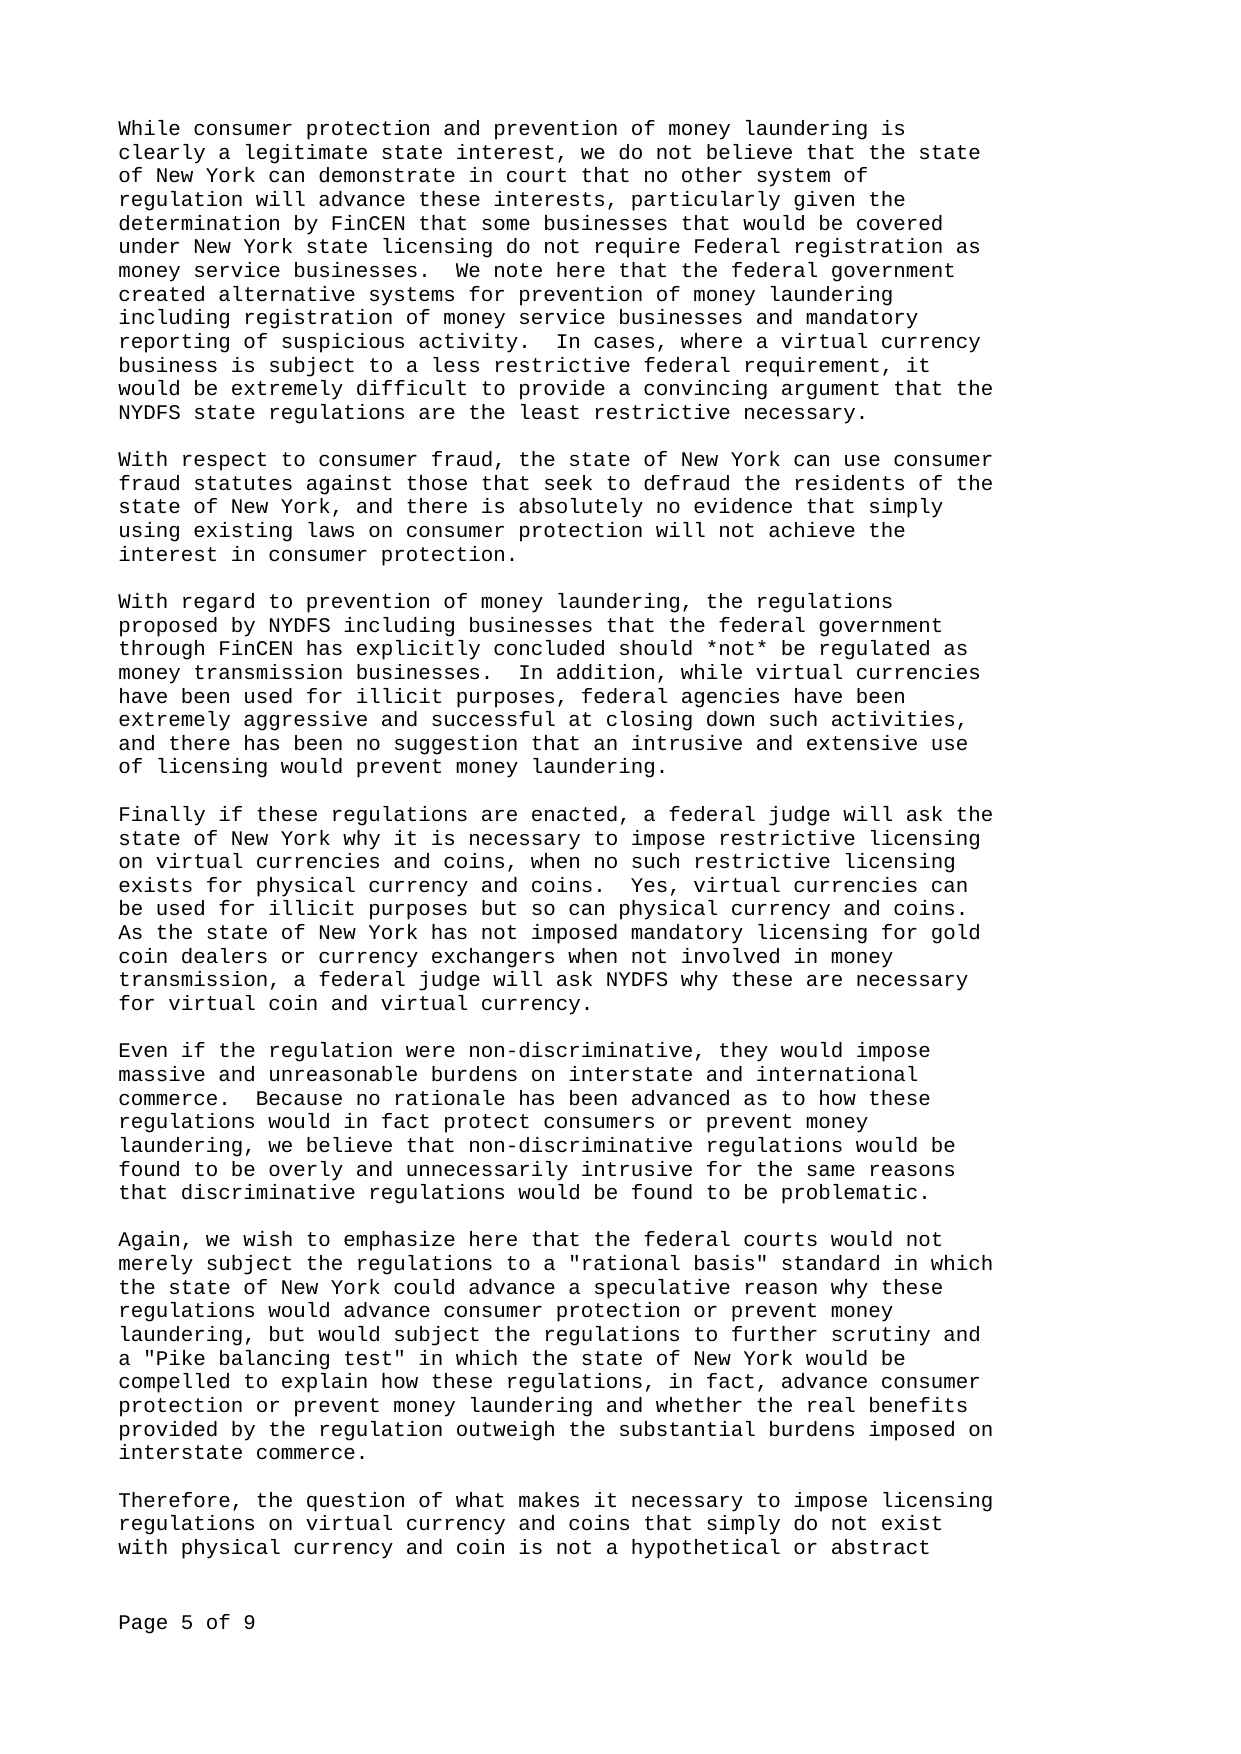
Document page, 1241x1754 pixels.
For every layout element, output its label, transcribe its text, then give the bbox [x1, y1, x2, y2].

text money transmission businesses. In addition, while virtual currencies [118, 662, 1122, 686]
text compelled to explain how these regulations, in fact, advance consumer [118, 1371, 1122, 1395]
text money service businesses. We note here that the federal government [118, 260, 1122, 284]
text laundering, but would subject the regulations to further scrutiny and [118, 1324, 1122, 1348]
text With regard to prevention of money laundering, the regulations [118, 591, 1122, 615]
text NYDFS state regulations are the least restrictive necessary. [118, 402, 1122, 426]
text determination by FinCEN that some businesses that would be covered [118, 213, 1122, 236]
text reporting of suspicious activity. In cases, where a virtual currency [118, 331, 1122, 354]
text a "Pike balancing test" in which the state of New York would be [118, 1348, 1122, 1371]
text protection or prevent money laundering and whether the real benefits [118, 1395, 1122, 1419]
text for virtual coin and virtual currency. [118, 993, 1122, 1017]
text created alternative systems for prevention of money laundering [118, 284, 1122, 307]
text be used for illicit purposes but so can physical currency and coins. [118, 898, 1122, 922]
text business is subject to a less restrictive federal requirement, it [118, 354, 1122, 378]
text provided by the regulation outweigh the substantial burdens imposed on [118, 1419, 1122, 1442]
text laundering, we believe that non-discriminative regulations would be [118, 1135, 1122, 1158]
text massive and unreasonable burdens on interstate and international [118, 1064, 1122, 1088]
text Even if the regulation were non-discriminative, they would impose [118, 1040, 1122, 1064]
text Again, we wish to emphasize here that the federal courts would not [118, 1229, 1122, 1253]
text of licensing would prevent money laundering. [118, 757, 1122, 780]
text using existing laws on consumer protection will not achieve the [118, 520, 1122, 544]
text extremely aggressive and successful at closing down such activities, [118, 709, 1122, 733]
text exists for physical currency and coins. Yes, virtual currencies can [118, 875, 1122, 898]
text state of New York, and there is absolutely no evidence that simply [118, 496, 1122, 520]
text of New York can demonstrate in court that no other system of [118, 165, 1122, 189]
text proposed by NYDFS including businesses that the federal government [118, 615, 1122, 638]
text While consumer protection and prevention of money laundering is [118, 118, 1122, 142]
text As the state of New York has not imposed mandatory licensing for gold [118, 922, 1122, 946]
text transmission, a federal judge will ask NYDFS why these are necessary [118, 969, 1122, 993]
text Finally if these regulations are enacted, a federal judge will ask the [118, 804, 1122, 827]
text Therefore, the question of what makes it necessary to impose licensing [118, 1489, 1122, 1513]
text have been used for illicit purposes, federal agencies have been [118, 686, 1122, 709]
text fraud statutes against those that seek to defraud the residents of the [118, 473, 1122, 496]
text regulations would advance consumer protection or prevent money [118, 1300, 1122, 1324]
text regulation will advance these interests, particularly given the [118, 189, 1122, 213]
text under New York state licensing do not require Federal registration as [118, 236, 1122, 260]
text through FinCEN has explicitly concluded should *not* be regulated as [118, 638, 1122, 662]
text the state of New York could advance a speculative reason why these [118, 1277, 1122, 1300]
text interstate commerce. [118, 1442, 1122, 1466]
text merely subject the regulations to a "rational basis" standard in which [118, 1253, 1122, 1277]
text including registration of money service businesses and mandatory [118, 307, 1122, 331]
text regulations on virtual currency and coins that simply do not exist [118, 1513, 1122, 1537]
text state of New York why it is necessary to impose restrictive licensing [118, 827, 1122, 851]
text commerce. Because no rationale has been advanced as to how these [118, 1088, 1122, 1111]
text and there has been no suggestion that an intrusive and extensive use [118, 733, 1122, 757]
text that discriminative regulations would be found to be problematic. [118, 1182, 1122, 1206]
text regulations would in fact protect consumers or prevent money [118, 1111, 1122, 1135]
text on virtual currencies and coins, when no such restrictive licensing [118, 851, 1122, 875]
text clearly a legitimate state interest, we do not believe that the state [118, 142, 1122, 165]
text found to be overly and unnecessarily intrusive for the same reasons [118, 1158, 1122, 1182]
text would be extremely difficult to provide a convincing argument that the [118, 378, 1122, 402]
text With respect to consumer fraud, the state of New York can use consumer [118, 449, 1122, 473]
text with physical currency and coin is not a hypothetical or abstract [118, 1537, 1122, 1561]
text coin dealers or currency exchangers when not involved in money [118, 946, 1122, 969]
text interest in consumer protection. [118, 544, 1122, 567]
